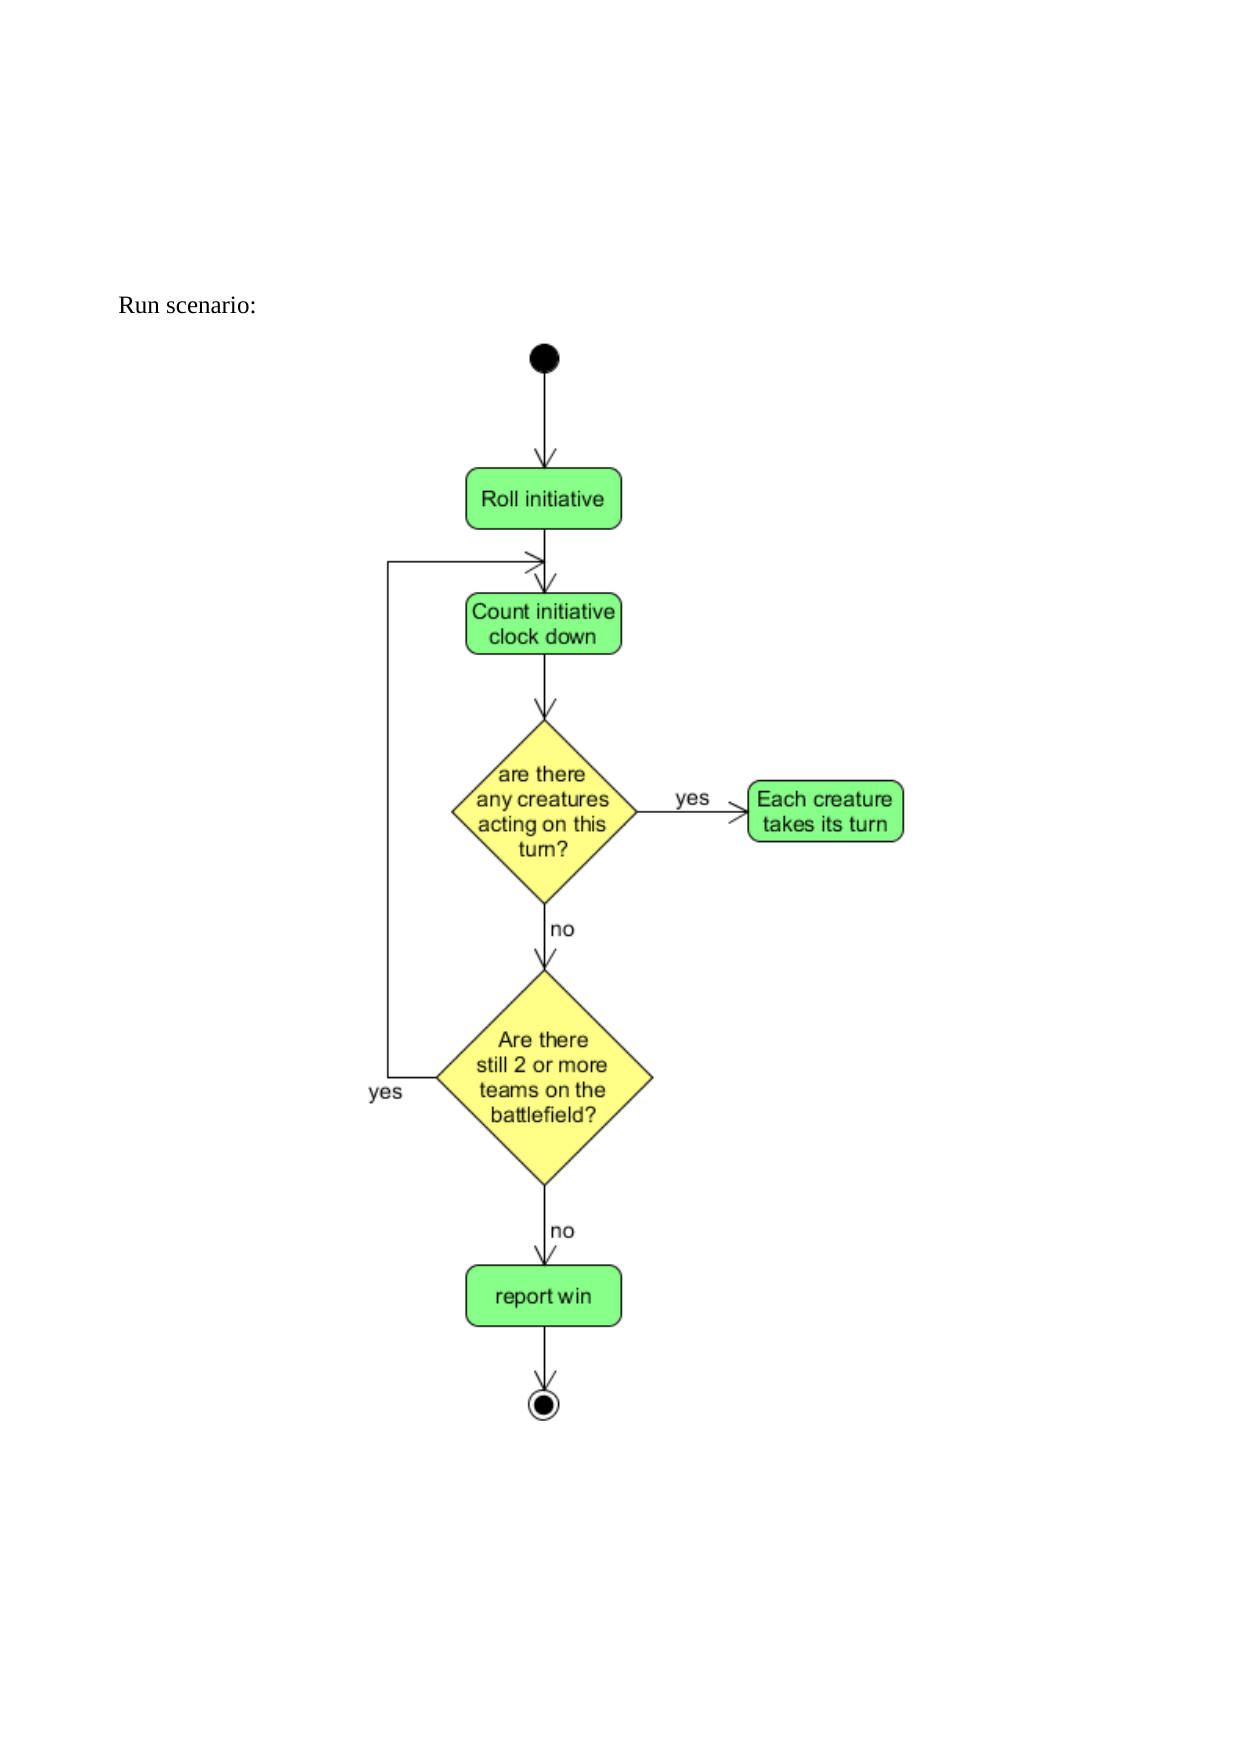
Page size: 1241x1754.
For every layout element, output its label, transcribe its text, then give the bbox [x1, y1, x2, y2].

text Run scenario: [118, 291, 1122, 319]
